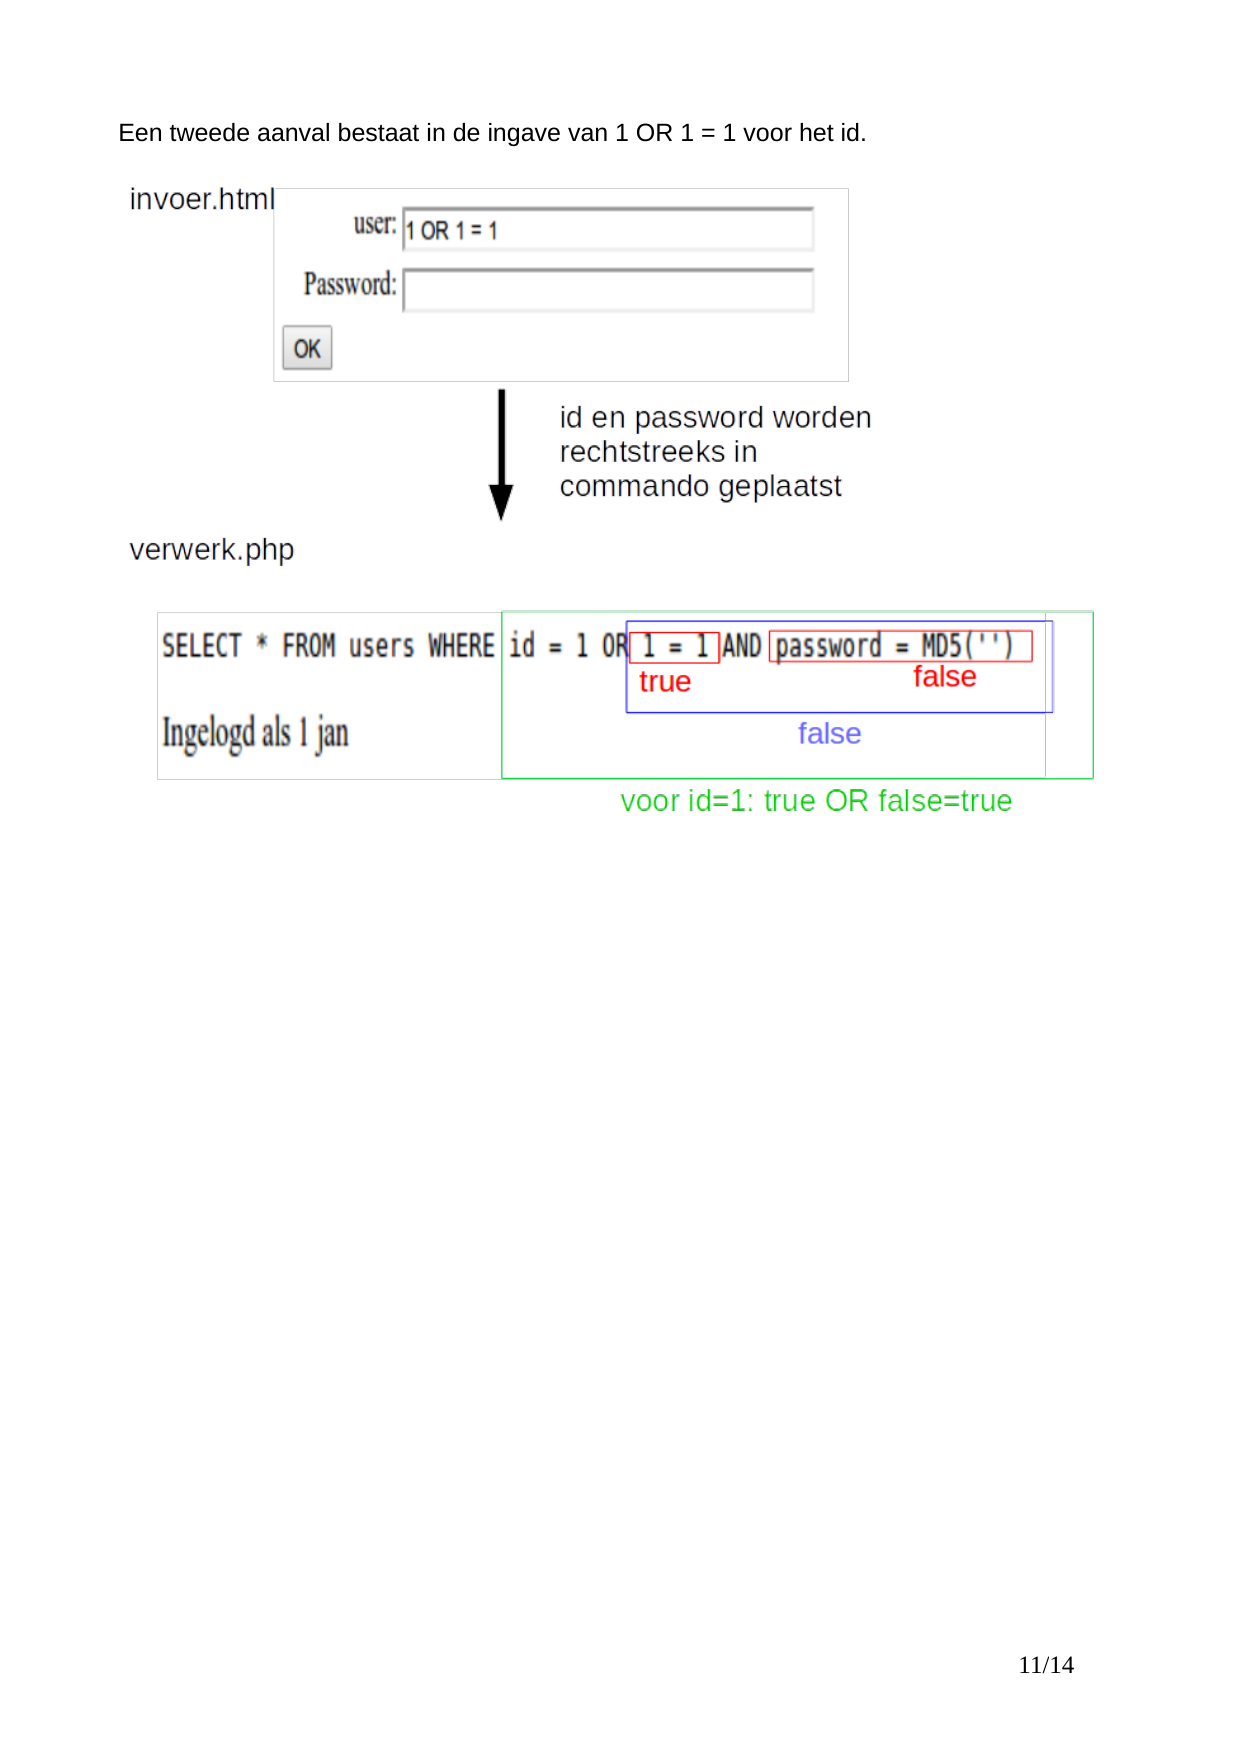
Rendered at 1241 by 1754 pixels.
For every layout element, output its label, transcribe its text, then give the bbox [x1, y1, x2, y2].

picture [118, 175, 1123, 839]
text Een tweede aanval bestaat in de ingave van 1 OR 1 = 1 voor het id. [118, 118, 1122, 147]
